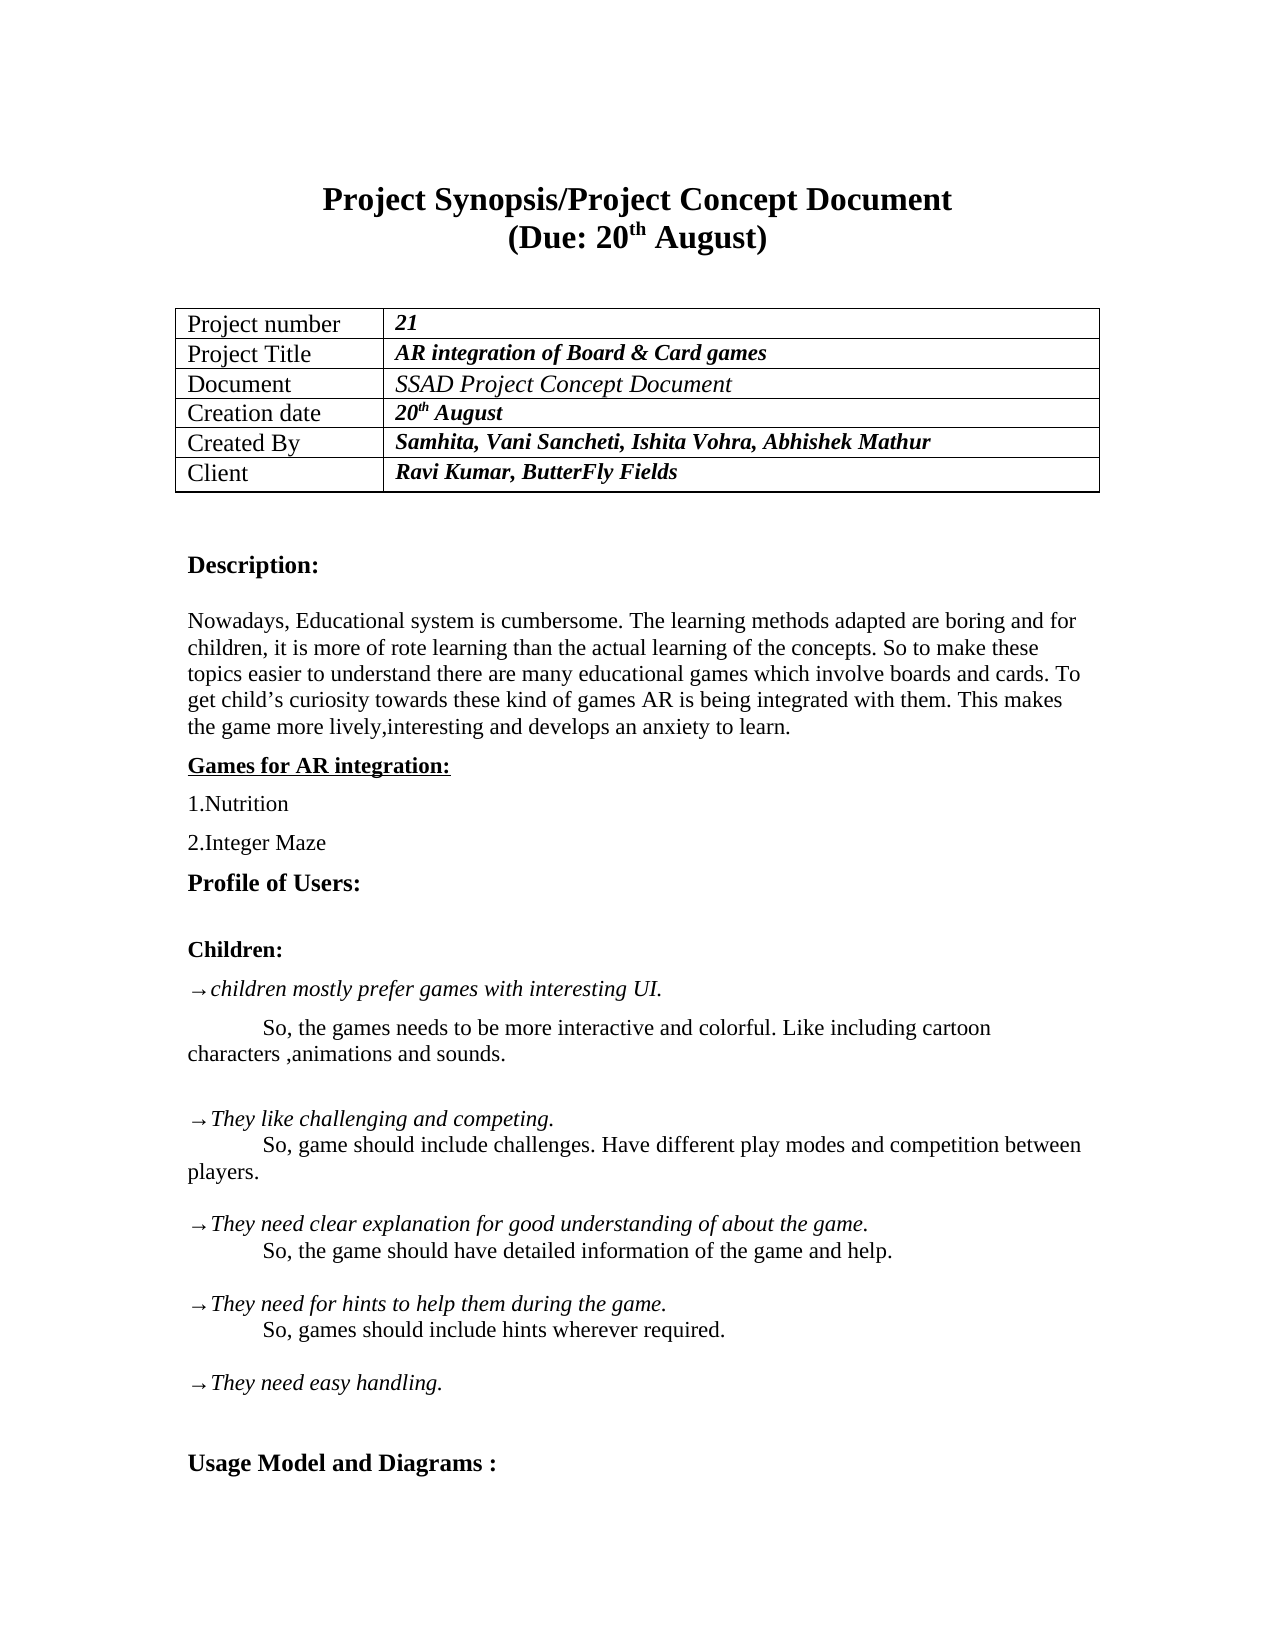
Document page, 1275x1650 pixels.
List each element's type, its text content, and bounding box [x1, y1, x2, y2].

text Profile of Users: [187, 868, 1087, 897]
text So, game should include challenges. Have different play modes and competition between players. [187, 1131, 1087, 1184]
table_header 21 [384, 309, 1099, 338]
text Usage Model and Diagrams : [187, 1448, 1087, 1476]
text So, the games needs to be more interactive and colorful. Like including cartoon characters ,animations and sounds. [187, 1013, 1087, 1066]
text 1.Nutrition [187, 791, 1087, 817]
table_cell Document [176, 369, 383, 397]
text Games for AR integration: [187, 752, 1087, 778]
text →They need clear explanation for good understanding of about the game. [187, 1211, 1087, 1237]
table_cell Project Title [176, 339, 383, 368]
table_cell Creation date [176, 399, 383, 427]
table_cell AR integration of Board & Card games [384, 339, 1099, 368]
text →They need easy handling. [187, 1369, 1087, 1395]
table_cell Ravi Kumar, ButterFly Fields [384, 458, 1099, 491]
text Description: [187, 550, 1087, 579]
text →They need for hints to help them during the game. [187, 1289, 1087, 1316]
text Children: [187, 936, 1087, 962]
table_cell Client [176, 458, 383, 491]
text So, games should include hints wherever required. [187, 1316, 1087, 1342]
table_cell Created By [176, 428, 383, 457]
text Nowadays, Educational system is cumbersome. The learning methods adapted are boring and for children, it is more of rote learning than the actual learning of the concepts. So to make these topics easier to understand there are many educational games which involve boards and cards. To get child’s curiosity towards these kind of games AR is being integrated with them. This makes the game more lively,interesting and develops an anxiety to learn. [187, 607, 1087, 739]
table_cell 20th August [384, 399, 1099, 427]
text So, the game should have detailed information of the game and help. [187, 1237, 1087, 1263]
text 2.Integer Maze [187, 829, 1087, 856]
text Project Synopsis/Project Concept Document [187, 179, 1087, 217]
text (Due: 20th August) [187, 217, 1087, 255]
table_header Project number [176, 309, 383, 338]
text →They like challenging and competing. [187, 1105, 1087, 1131]
table_cell SSAD Project Concept Document [384, 369, 1099, 397]
text →children mostly prefer games with interesting UI. [187, 975, 1087, 1001]
table_cell Samhita, Vani Sancheti, Ishita Vohra, Abhishek Mathur [384, 428, 1099, 457]
